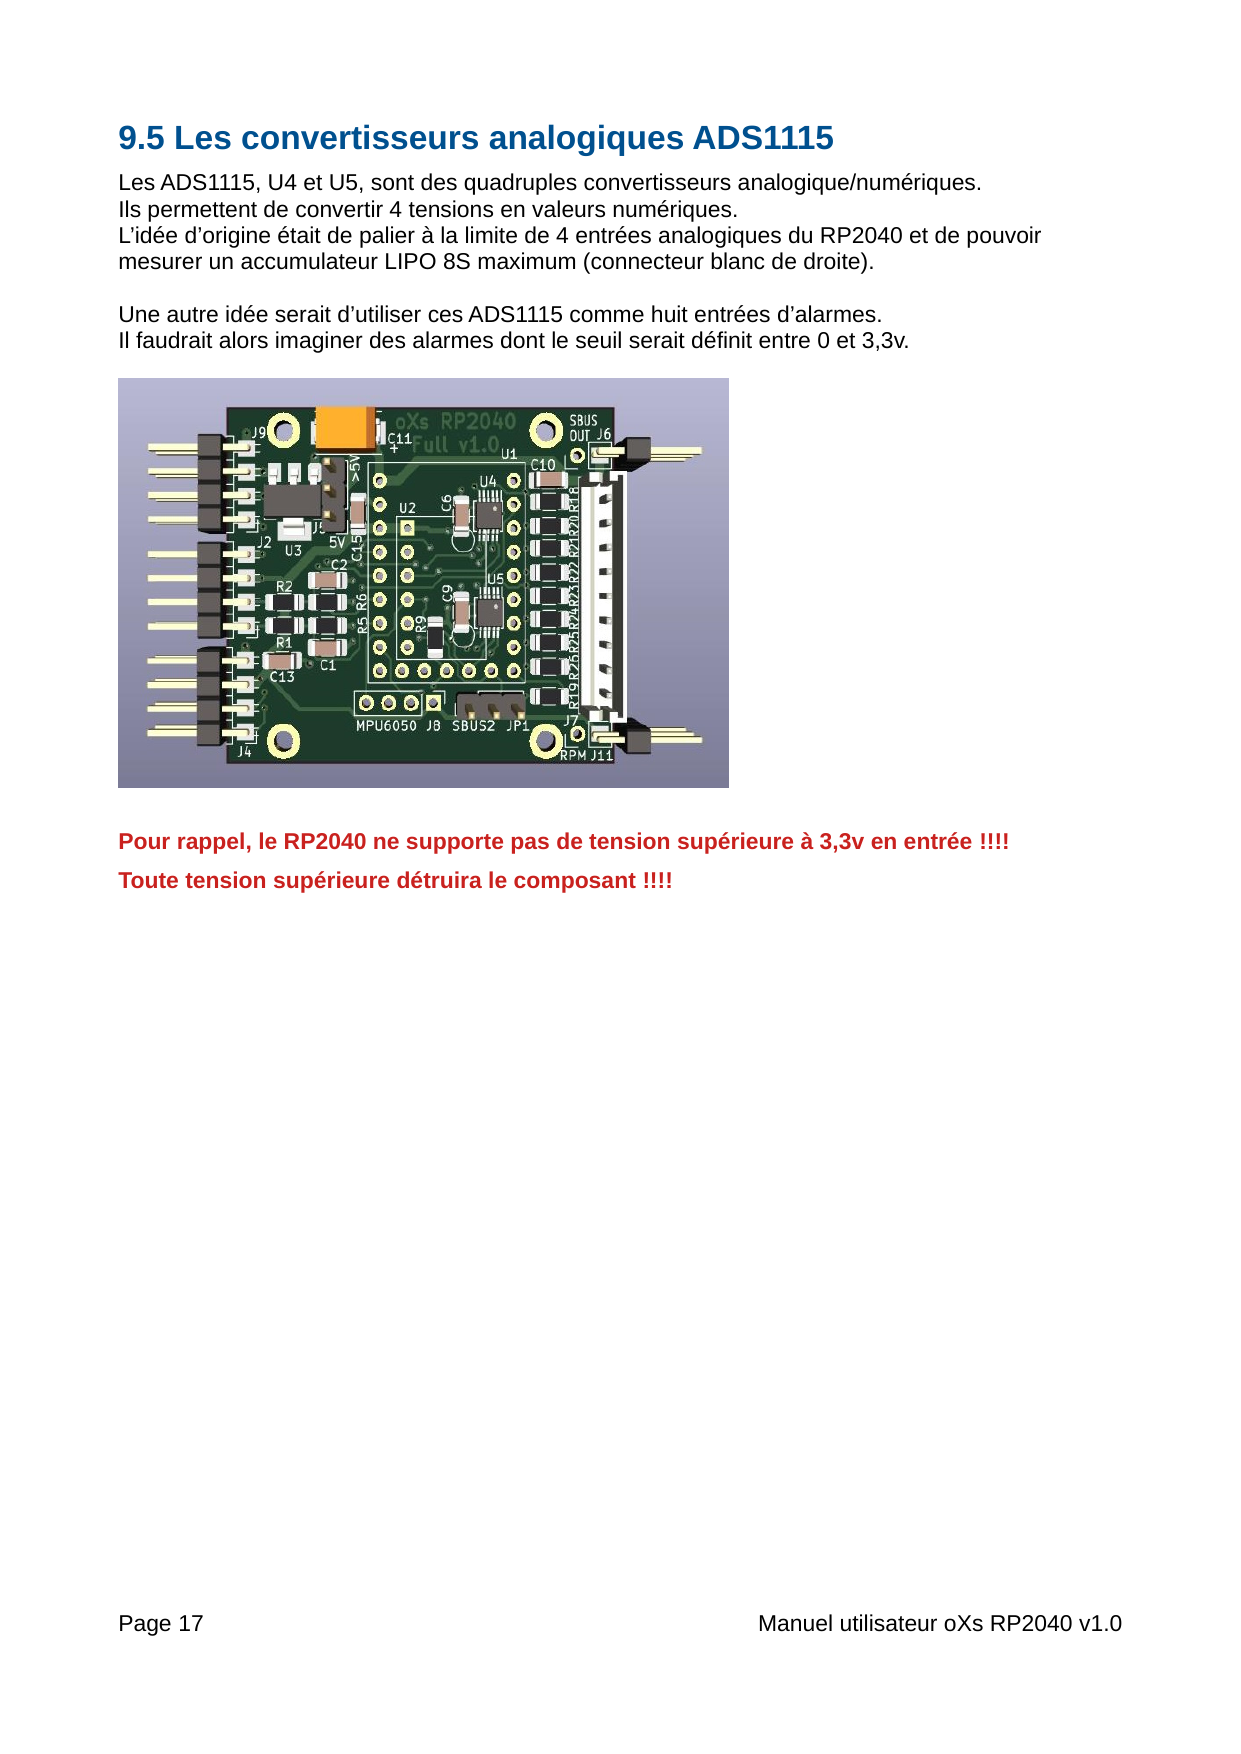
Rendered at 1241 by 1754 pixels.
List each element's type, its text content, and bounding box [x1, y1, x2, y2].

text mesurer un accumulateur LIPO 8S maximum (connecteur blanc de droite). [118, 248, 1164, 275]
text Pour rappel, le RP2040 ne supporte pas de tension supérieure à 3,3v en entrée !!!! [118, 828, 1164, 854]
text Il faudrait alors imaginer des alarmes dont le seuil serait définit entre 0 et 3,3v. [118, 327, 1164, 354]
picture [118, 378, 729, 788]
text Toute tension supérieure détruira le composant !!!! [118, 867, 1164, 893]
text Ils permettent de convertir 4 tensions en valeurs numériques. [118, 196, 1164, 222]
text Une autre idée serait d’utiliser ces ADS1115 comme huit entrées d’alarmes. [118, 301, 1164, 327]
subtitle 9.5 Les convertisseurs analogiques ADS1115 [118, 118, 1164, 157]
text Les ADS1115, U4 et U5, sont des quadruples convertisseurs analogique/numériques. [118, 169, 1164, 196]
text L’idée d’origine était de palier à la limite de 4 entrées analogiques du RP2040 et de pouvoir [118, 222, 1164, 248]
